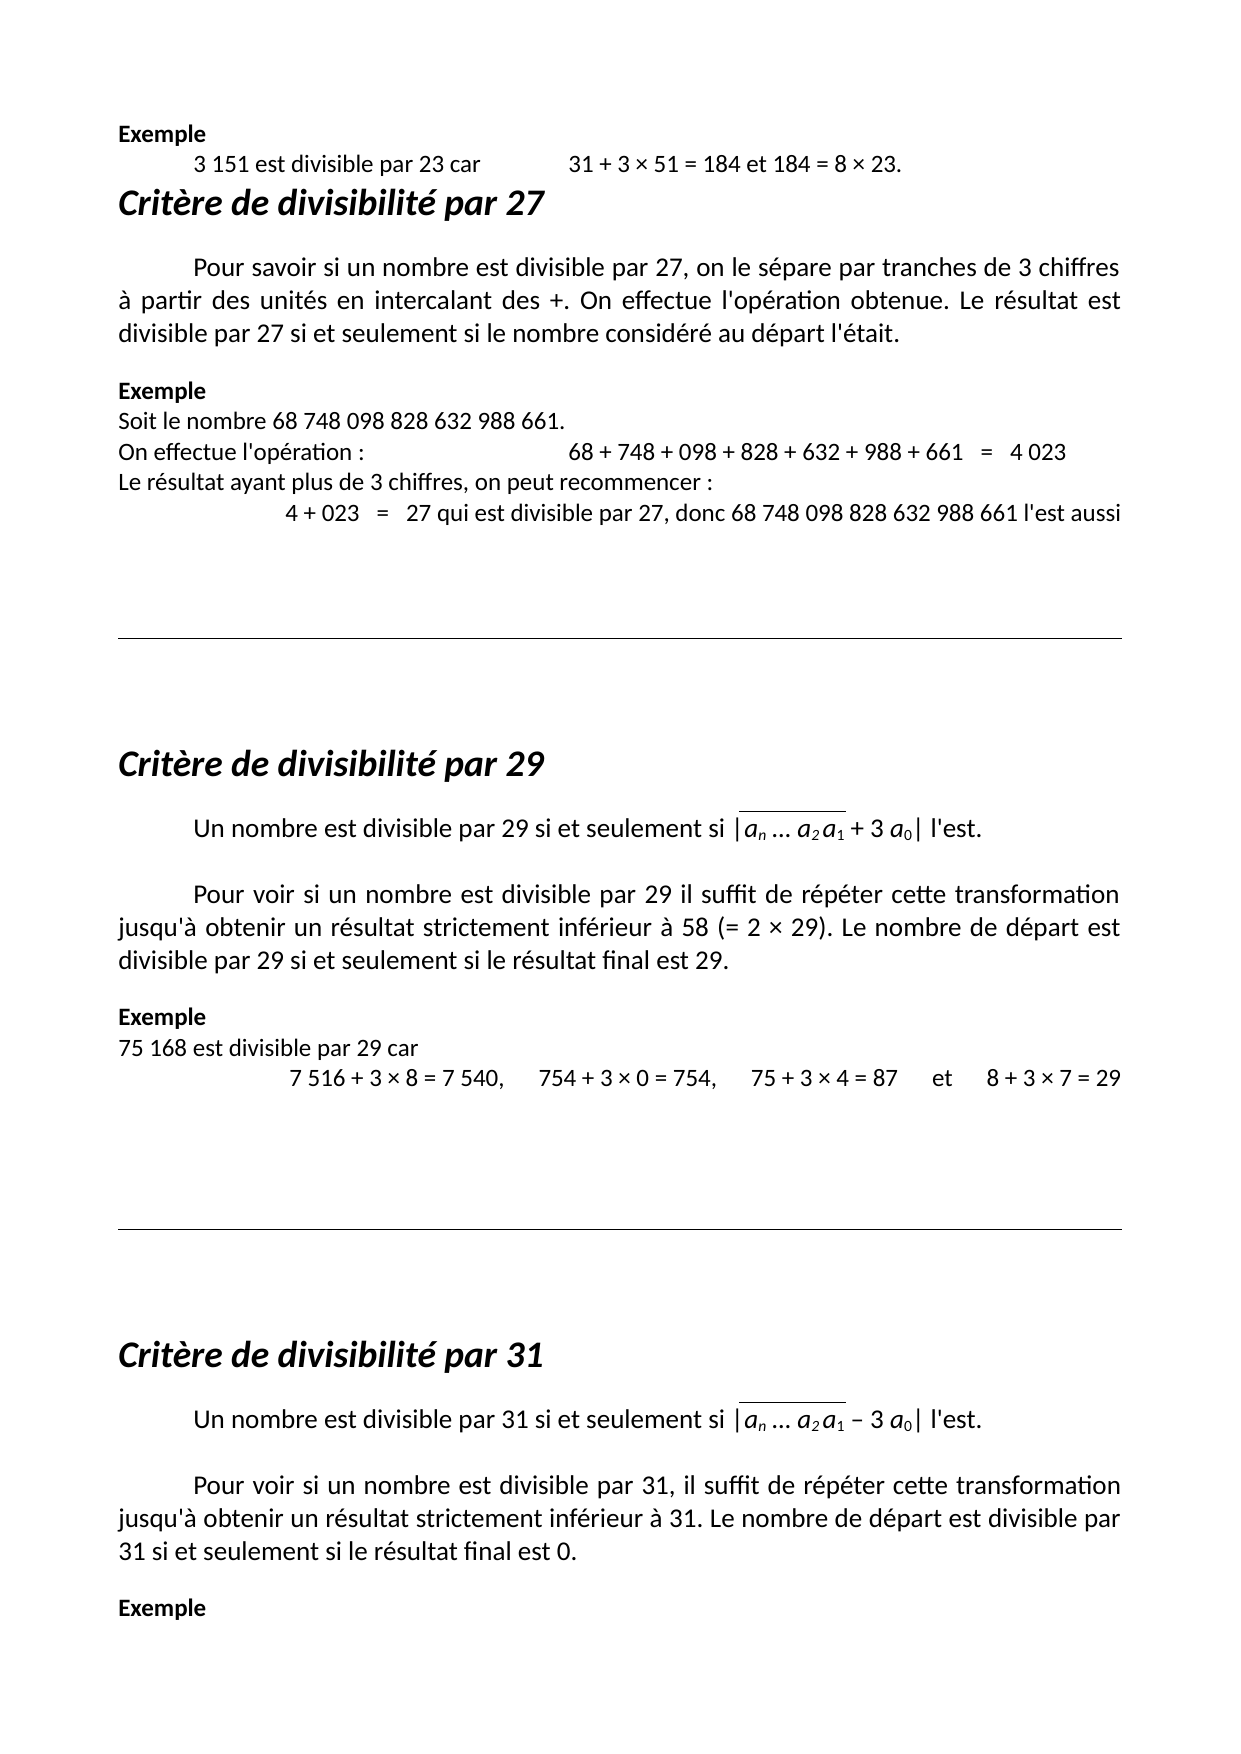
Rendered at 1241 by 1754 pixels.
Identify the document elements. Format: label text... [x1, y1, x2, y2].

text Exemple [118, 1592, 1122, 1623]
text Un nombre est divisible par 29 si et seulement si |an … a2 a1 + 3 a0| l'est. [118, 811, 1122, 844]
text Critère de divisibilité par 29 [118, 740, 1122, 786]
text Soit le nombre 68 748 098 828 632 988 661. [118, 405, 1122, 436]
text 4 + 023 = 27 qui est divisible par 27, donc 68 748 098 828 632 988 661 l'est aussi [118, 497, 1122, 527]
text Critère de divisibilité par 27 [118, 179, 1122, 225]
text 7 516 + 3 × 8 = 7 540, 754 + 3 × 0 = 754, 75 + 3 × 4 = 87 et 8 + 3 × 7 = 29 [118, 1062, 1122, 1093]
text Critère de divisibilité par 31 [118, 1331, 1122, 1376]
text 3 151 est divisible par 23 car 31 + 3 × 51 = 184 et 184 = 8 × 23. [118, 149, 1122, 179]
text Exemple [118, 118, 1122, 149]
text On effectue l'opération : 68 + 748 + 098 + 828 + 632 + 988 + 661 = 4 023 [118, 436, 1122, 466]
text Exemple [118, 1001, 1122, 1032]
text Pour voir si un nombre est divisible par 29 il suffit de répéter cette transformation jusqu'à obtenir un résultat strictement inférieur à 58 (= 2 × 29). Le nombre de départ est divisible par 29 si et seulement si le résultat final est 29. [118, 877, 1122, 976]
text Exemple [118, 375, 1122, 405]
text 75 168 est divisible par 29 car [118, 1032, 1122, 1062]
text Le résultat ayant plus de 3 chiffres, on peut recommencer : [118, 466, 1122, 497]
text Un nombre est divisible par 31 si et seulement si |an … a2 a1 – 3 a0| l'est. [118, 1402, 1122, 1435]
text Pour savoir si un nombre est divisible par 27, on le sépare par tranches de 3 chiffres à partir des unités en intercalant des +. On effectue l'opération obtenue. Le résultat est divisible par 27 si et seulement si le nombre considéré au départ l'était. [118, 250, 1122, 349]
text Pour voir si un nombre est divisible par 31, il suffit de répéter cette transformation jusqu'à obtenir un résultat strictement inférieur à 31. Le nombre de départ est divisible par 31 si et seulement si le résultat final est 0. [118, 1468, 1122, 1567]
